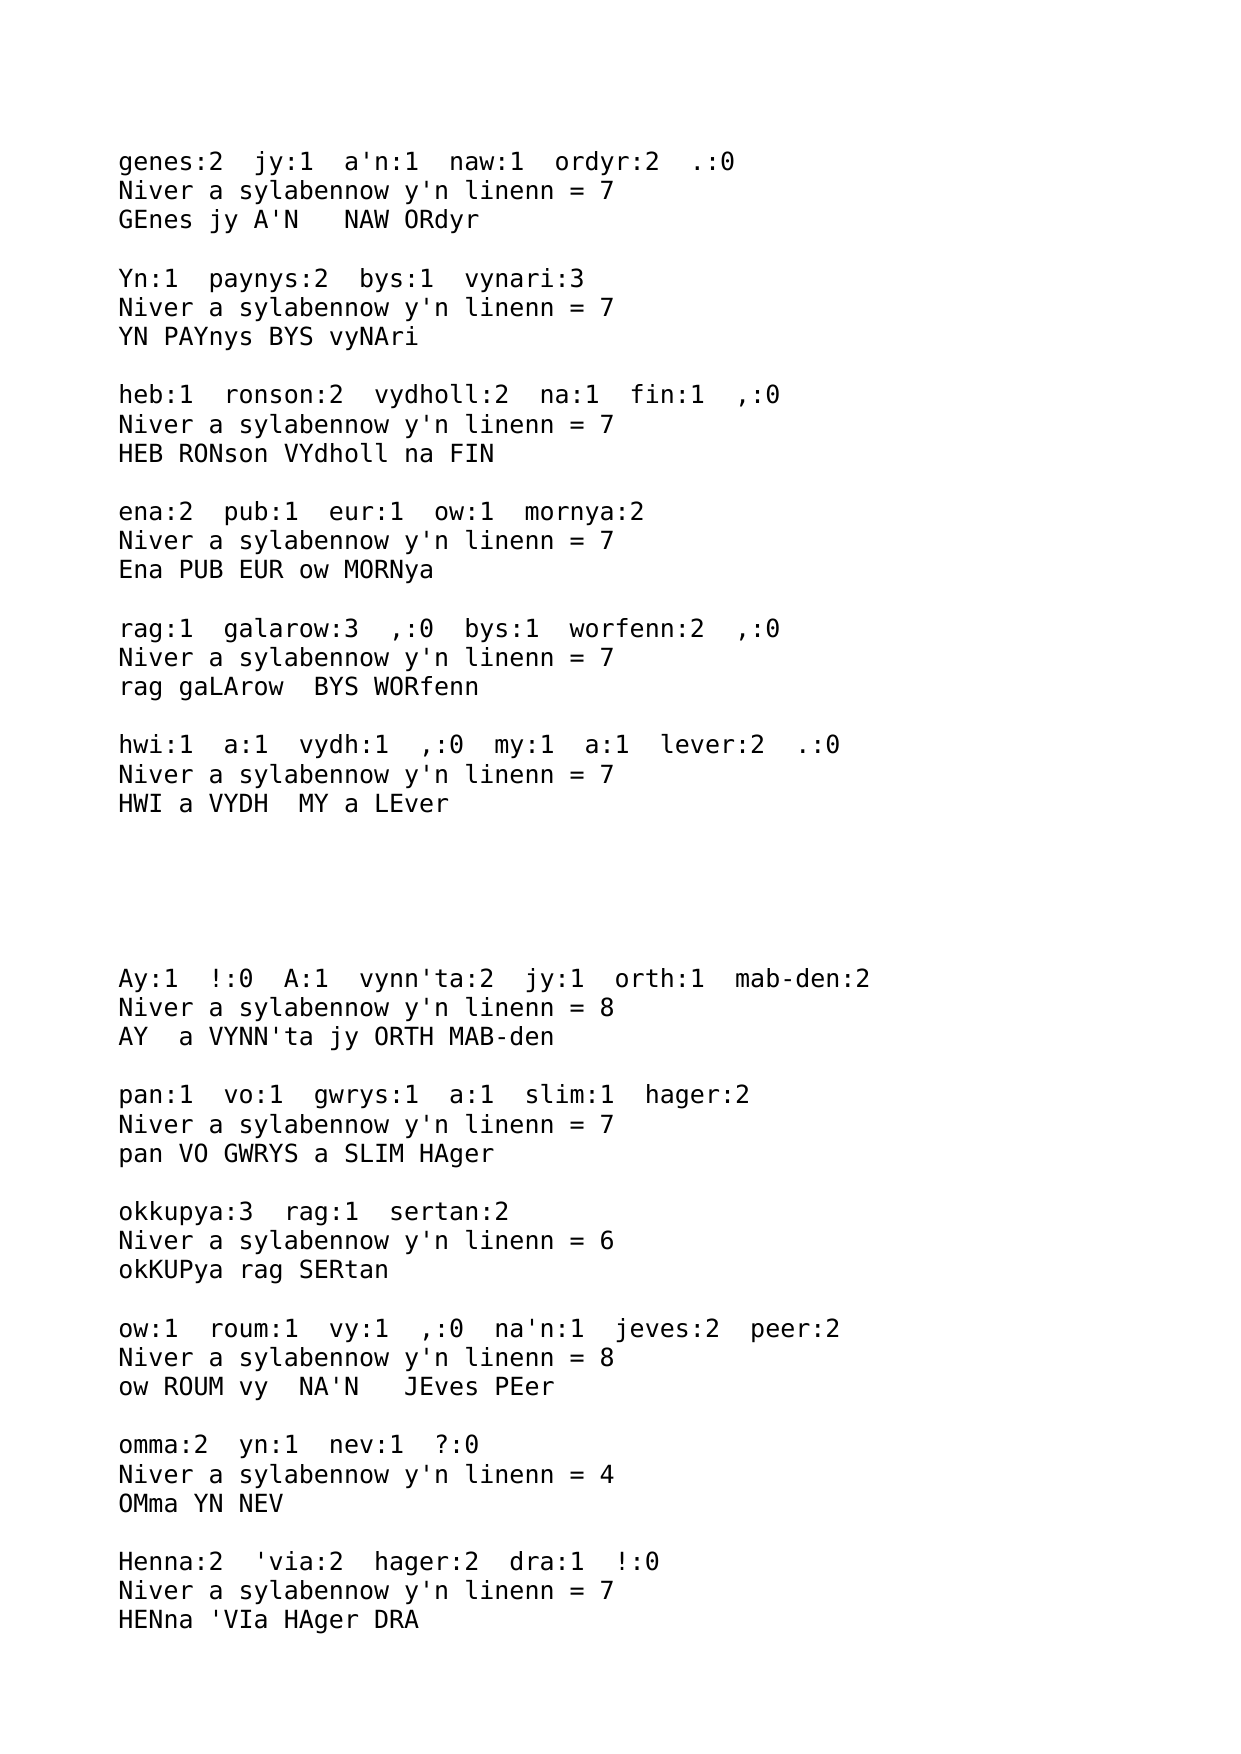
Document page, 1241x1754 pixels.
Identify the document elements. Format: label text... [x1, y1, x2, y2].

text ow:1 roum:1 vy:1 ,:0 na'n:1 jeves:2 peer:2 [118, 1314, 1122, 1343]
text Niver a sylabennow y'n linenn = 7 [118, 1110, 1122, 1139]
text genes:2 jy:1 a'n:1 naw:1 ordyr:2 .:0 [118, 147, 1122, 176]
text okkupya:3 rag:1 sertan:2 [118, 1197, 1122, 1226]
text AY a VYNN'ta jy ORTH MAB-den [118, 1022, 1122, 1051]
text rag gaLArow BYS WORfenn [118, 672, 1122, 701]
text Niver a sylabennow y'n linenn = 7 [118, 526, 1122, 556]
text Niver a sylabennow y'n linenn = 7 [118, 293, 1122, 322]
text Niver a sylabennow y'n linenn = 6 [118, 1226, 1122, 1256]
text Ay:1 !:0 A:1 vynn'ta:2 jy:1 orth:1 mab-den:2 [118, 964, 1122, 993]
text Henna:2 'via:2 hager:2 dra:1 !:0 [118, 1547, 1122, 1576]
text HWI a VYDH MY a LEver [118, 789, 1122, 818]
text okKUPya rag SERtan [118, 1256, 1122, 1285]
text Yn:1 paynys:2 bys:1 vynari:3 [118, 264, 1122, 293]
text ow ROUM vy NA'N JEves PEer [118, 1372, 1122, 1401]
text Niver a sylabennow y'n linenn = 7 [118, 1576, 1122, 1606]
text pan VO GWRYS a SLIM HAger [118, 1139, 1122, 1168]
text YN PAYnys BYS vyNAri [118, 322, 1122, 351]
text omma:2 yn:1 nev:1 ?:0 [118, 1431, 1122, 1460]
text Niver a sylabennow y'n linenn = 7 [118, 176, 1122, 206]
text Niver a sylabennow y'n linenn = 8 [118, 993, 1122, 1022]
text Niver a sylabennow y'n linenn = 7 [118, 643, 1122, 672]
text OMma YN NEV [118, 1489, 1122, 1518]
text rag:1 galarow:3 ,:0 bys:1 worfenn:2 ,:0 [118, 614, 1122, 643]
text Niver a sylabennow y'n linenn = 4 [118, 1460, 1122, 1489]
text Niver a sylabennow y'n linenn = 7 [118, 410, 1122, 439]
text heb:1 ronson:2 vydholl:2 na:1 fin:1 ,:0 [118, 381, 1122, 410]
text Ena PUB EUR ow MORNya [118, 556, 1122, 585]
text HEB RONson VYdholl na FIN [118, 439, 1122, 468]
text Niver a sylabennow y'n linenn = 8 [118, 1343, 1122, 1372]
text pan:1 vo:1 gwrys:1 a:1 slim:1 hager:2 [118, 1081, 1122, 1110]
text Niver a sylabennow y'n linenn = 7 [118, 760, 1122, 789]
text ena:2 pub:1 eur:1 ow:1 mornya:2 [118, 497, 1122, 526]
text HENna 'VIa HAger DRA [118, 1606, 1122, 1635]
text GEnes jy A'N NAW ORdyr [118, 206, 1122, 235]
text hwi:1 a:1 vydh:1 ,:0 my:1 a:1 lever:2 .:0 [118, 731, 1122, 760]
